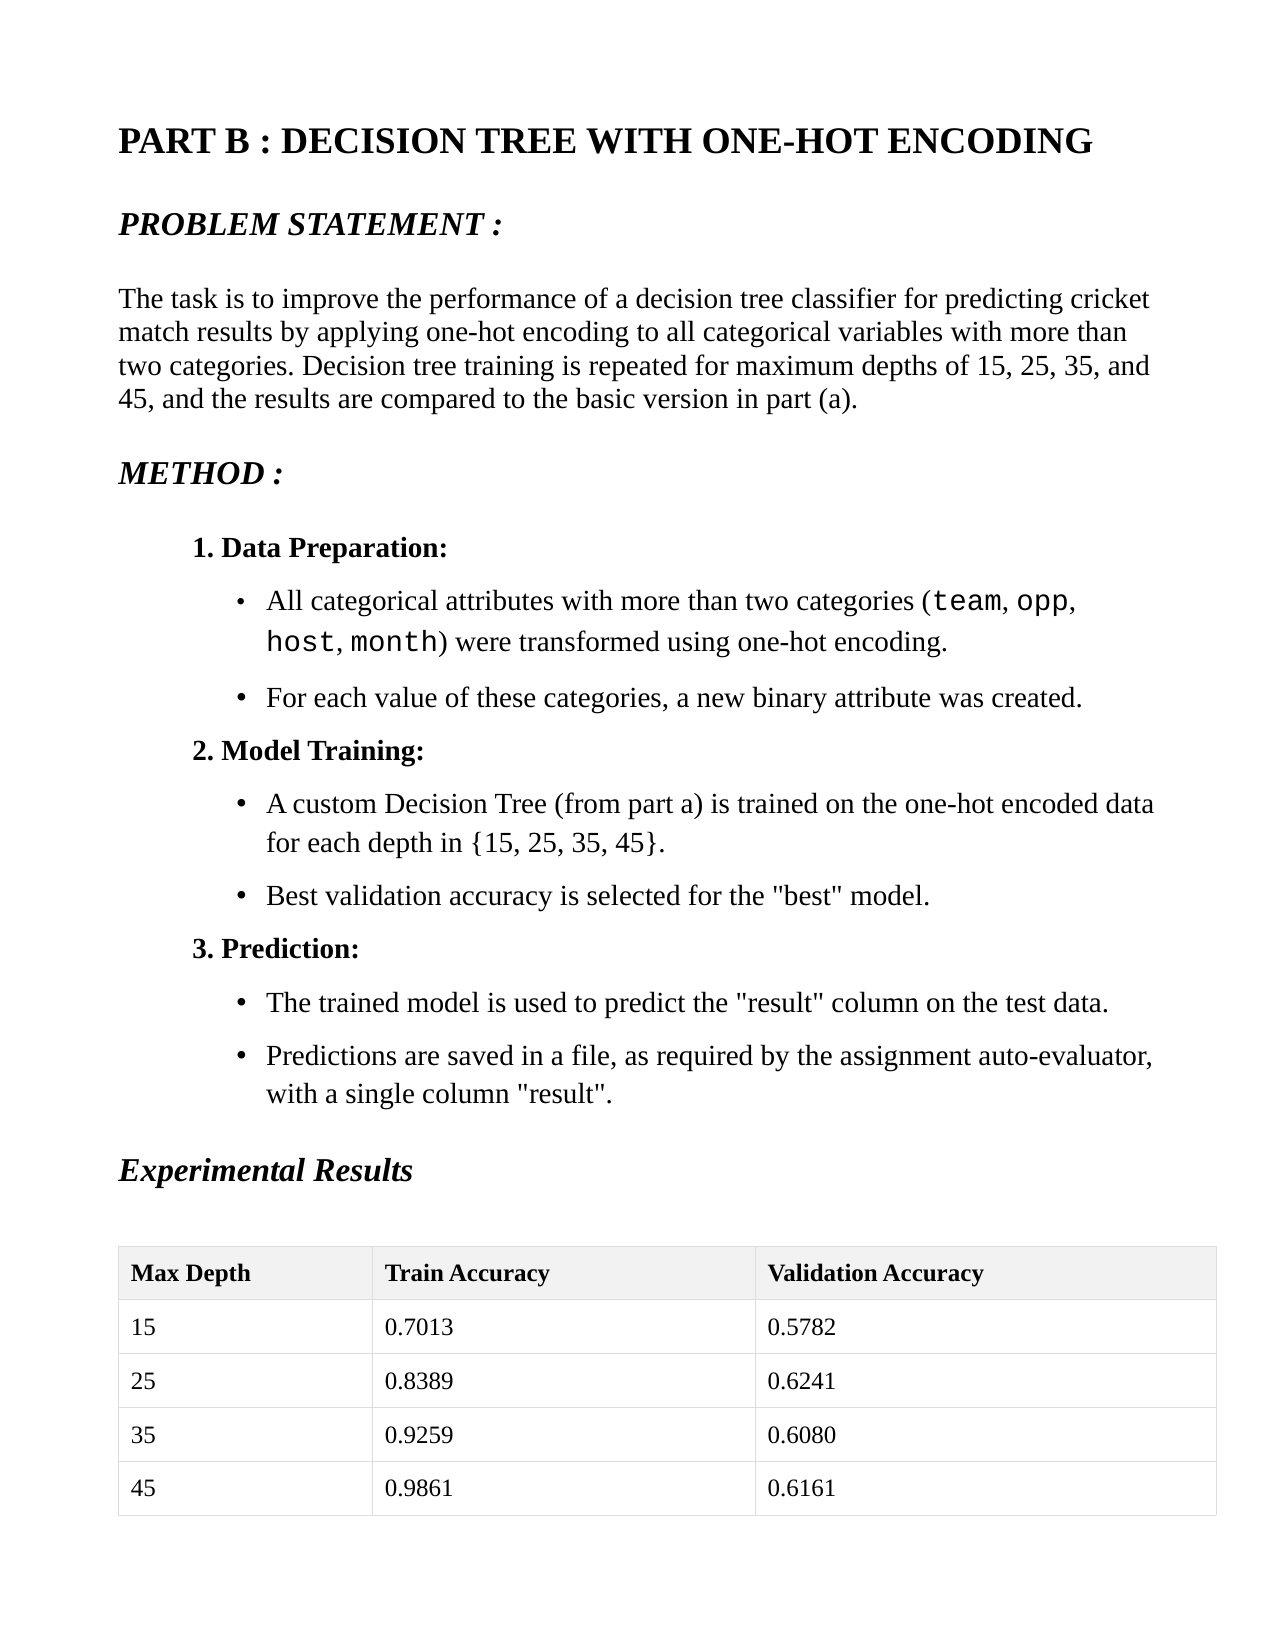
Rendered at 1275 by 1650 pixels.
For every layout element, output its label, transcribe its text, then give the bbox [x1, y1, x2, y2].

list For each value of these categories, a new binary attribute was created. [236, 680, 1157, 714]
table_cell 0.9861 [373, 1462, 755, 1515]
list The trained model is used to predict the "result" column on the test data. [236, 985, 1157, 1018]
table_cell 0.6241 [756, 1354, 1216, 1407]
table_cell 0.6080 [756, 1408, 1216, 1461]
table_cell 45 [119, 1462, 372, 1515]
list 3. Prediction: [162, 932, 1157, 965]
table_cell 0.9259 [373, 1408, 755, 1461]
list All categorical attributes with more than two categories (team, opp, host, month) were transformed using one-hot encoding. [236, 583, 1157, 660]
table_cell 25 [119, 1354, 372, 1407]
list A custom Decision Tree (from part a) is trained on the one-hot encoded data for each depth in {15, 25, 35, 45}. [236, 787, 1157, 859]
list Best validation accuracy is selected for the "best" model. [236, 878, 1157, 912]
table_cell 0.7013 [373, 1300, 755, 1353]
table_header Train Accuracy [373, 1247, 755, 1299]
subtitle Experimental Results [118, 1151, 1157, 1189]
table_cell 0.6161 [756, 1462, 1216, 1515]
table_cell 35 [119, 1408, 372, 1461]
text METHOD : [118, 453, 1157, 492]
text The task is to improve the performance of a decision tree classifier for predicting cricket match results by applying one-hot encoding to all categorical variables with more than two categories. Decision tree training is repeated for maximum depths of 15, 25, 35, and 45, and the results are compared to the basic version in part (a). [118, 281, 1157, 415]
table_cell 0.5782 [756, 1300, 1216, 1353]
text 1. Data Preparation: [118, 530, 1157, 564]
text PROBLEM STATEMENT : [118, 204, 1157, 243]
list Predictions are saved in a file, as required by the assignment auto-evaluator, with a single column "result". [236, 1038, 1157, 1110]
text PART B : DECISION TREE WITH ONE-HOT ENCODING [118, 118, 1157, 161]
list 2. Model Training: [162, 733, 1157, 767]
table_header Max Depth [119, 1247, 372, 1299]
table_header Validation Accuracy [756, 1247, 1216, 1299]
table_cell 0.8389 [373, 1354, 755, 1407]
table_cell 15 [119, 1300, 372, 1353]
